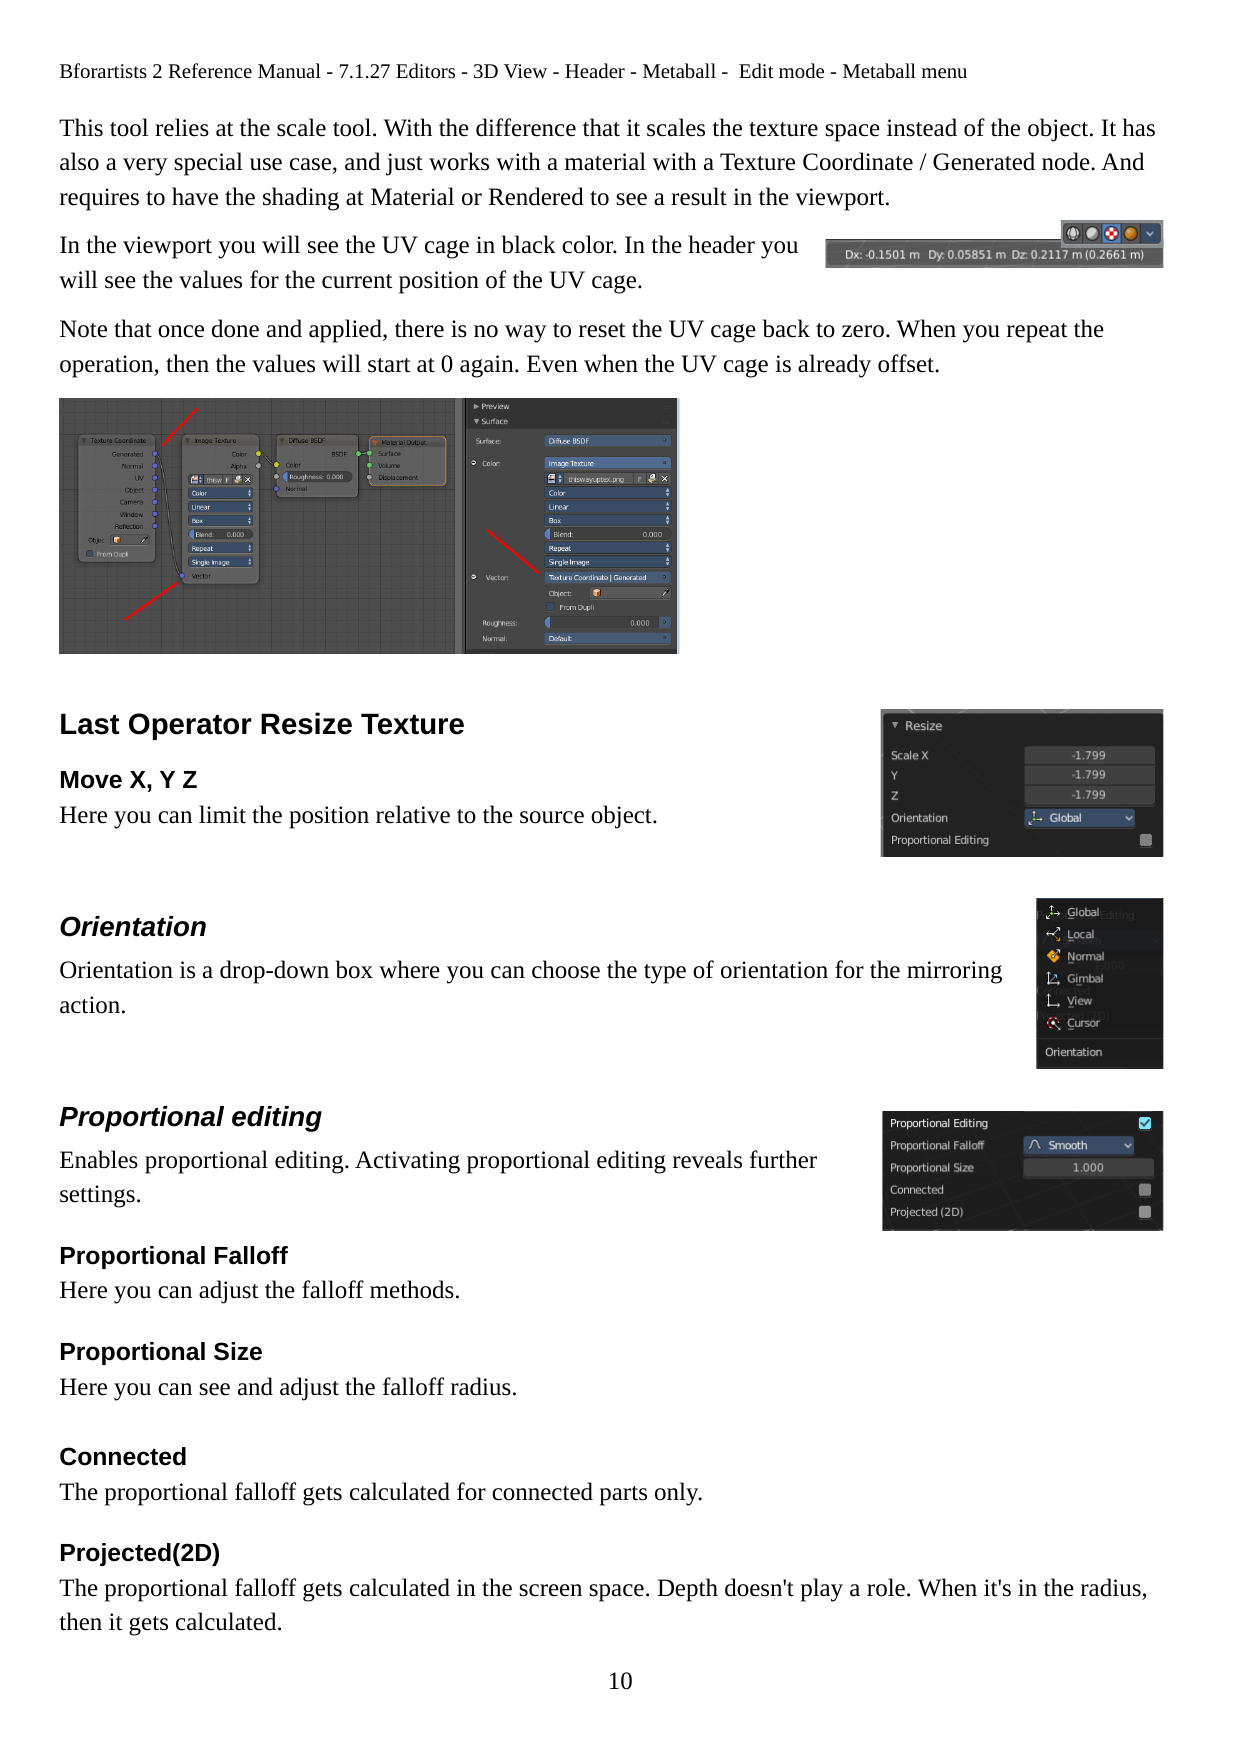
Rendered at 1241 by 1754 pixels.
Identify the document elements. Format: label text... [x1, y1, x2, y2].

subtitle [1164, 765, 1181, 794]
subtitle Proportional Falloff [59, 1241, 1181, 1269]
subtitle Move X, Y Z [59, 765, 880, 794]
text Here you can see and adjust the falloff radius. [59, 1372, 1181, 1401]
text Orientation is a drop-down box where you can choose the type of orientation for the mirroring action. [59, 955, 1036, 1018]
subtitle Last Operator Resize Texture [59, 707, 1181, 740]
subtitle Orientation [59, 911, 1036, 943]
text This tool relies at the scale tool. With the difference that it scales the texture space instead of the object. It has also a very special use case, and just works with a material with a Texture Coordinate / Generated node. And requires to have the shading at Material or Rendered to see a result in the viewport. [59, 113, 1181, 210]
picture [59, 398, 680, 654]
text Here you can limit the position relative to the source object. [59, 800, 880, 829]
text Enables proportional editing. Activating proportional editing reveals further settings. [59, 1145, 882, 1208]
picture [882, 1111, 1164, 1231]
subtitle Connected [59, 1442, 1181, 1470]
subtitle Proportional Size [59, 1337, 1181, 1366]
subtitle [1164, 911, 1181, 943]
subtitle Proportional editing [59, 1100, 1181, 1132]
text In the viewport you will see the UV cage in black color. In the header you will see the values for the current position of the UV cage. [59, 231, 1181, 294]
picture [825, 220, 1164, 268]
text The proportional falloff gets calculated in the screen space. Depth doesn't play a role. When it's in the radius, then it gets calculated. [59, 1573, 1181, 1636]
subtitle Projected(2D) [59, 1538, 1181, 1567]
picture [880, 709, 1164, 857]
text The proportional falloff gets calculated for connected parts only. [59, 1477, 1181, 1505]
picture [1036, 898, 1164, 1069]
text Here you can adjust the falloff methods. [59, 1276, 1181, 1304]
text Note that once done and applied, there is no way to reset the UV cage back to zero. When you repeat the operation, then the values will start at 0 again. Even when the UV cage is already offset. [59, 314, 1181, 377]
